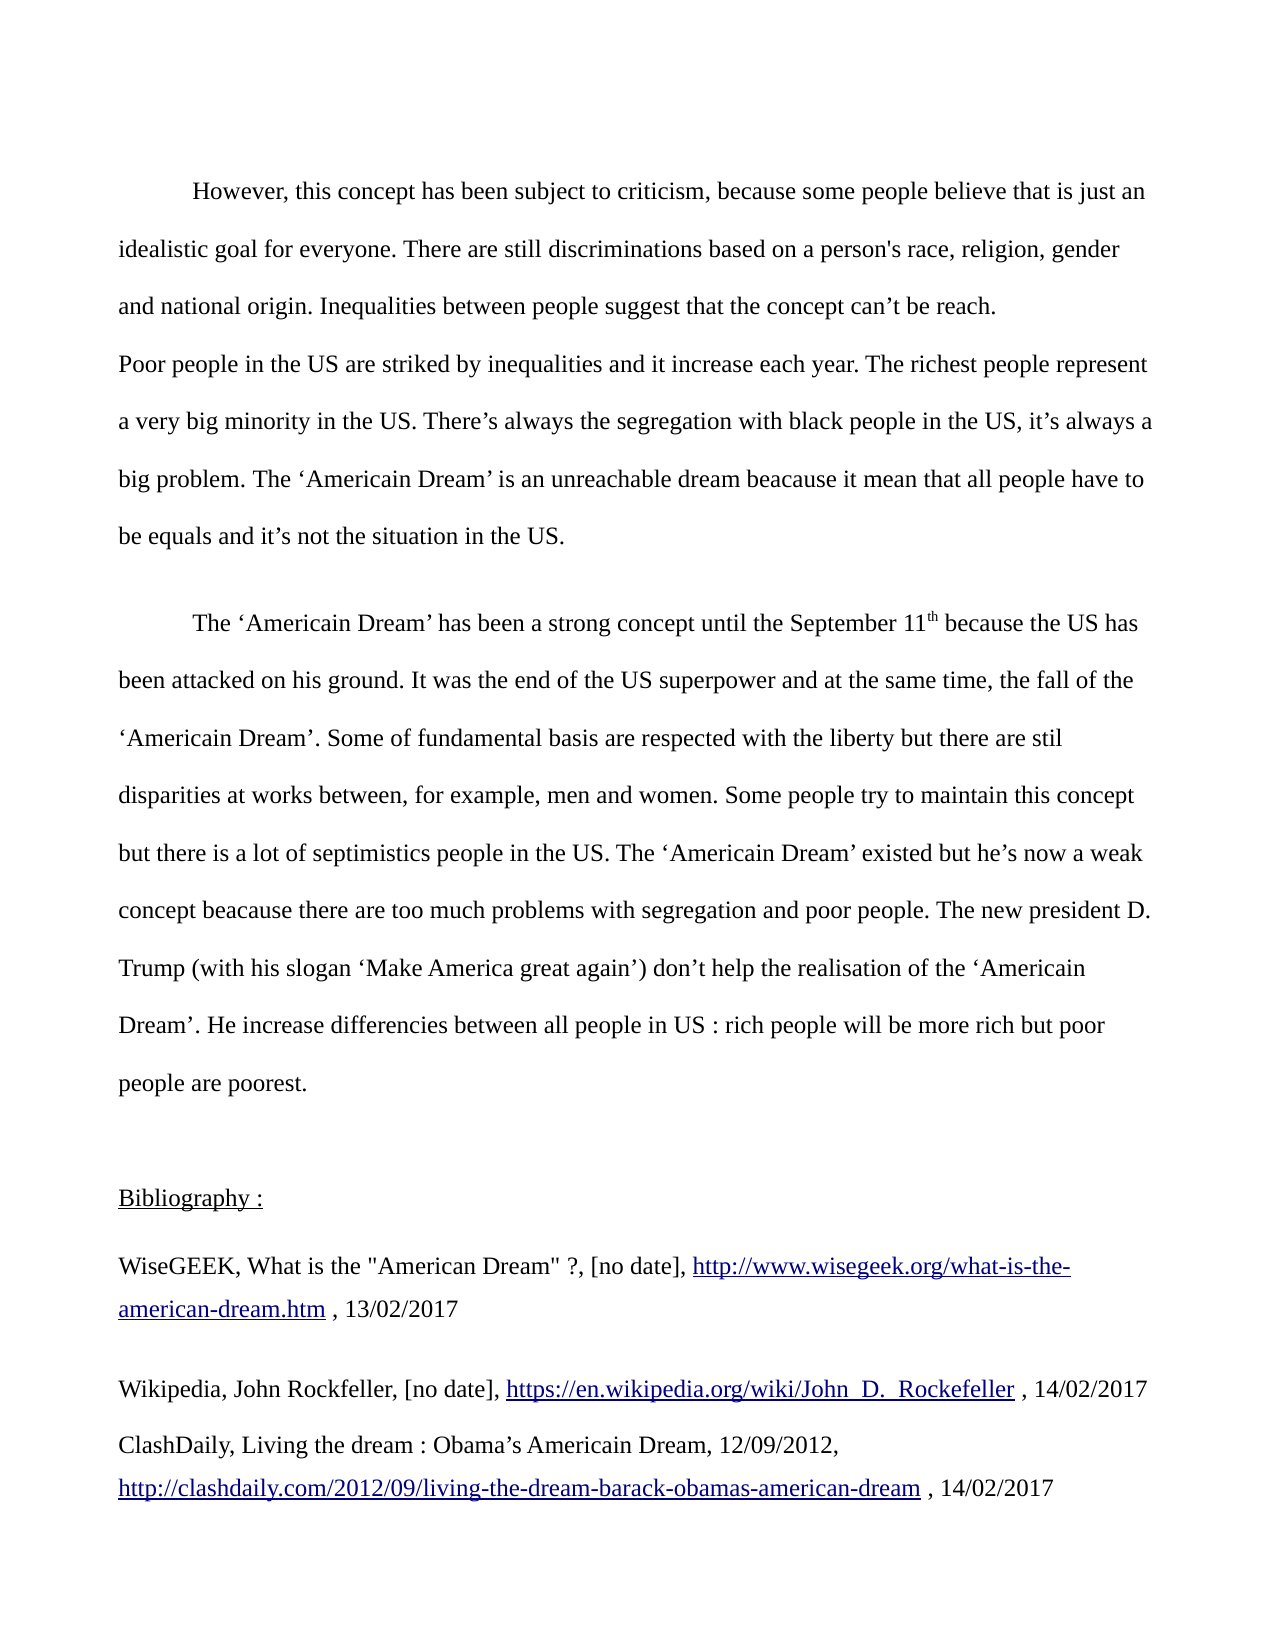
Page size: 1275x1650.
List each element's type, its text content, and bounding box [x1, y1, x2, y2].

subtitle Wikipedia, John Rockfeller, [no date], https://en.wikipedia.org/wiki/John_D._Rockefeller , 14/02/2017 [118, 1374, 1157, 1403]
text Bibliography : [118, 1183, 1157, 1211]
text ClashDaily, Living the dream : Obama’s Americain Dream, 12/09/2012, http://clashdaily.com/2012/09/living-the-dream-barack-obamas-american-dream , 14/02/2017 [118, 1430, 1157, 1502]
text Poor people in the US are striked by inequalities and it increase each year. The richest people represent a very big minority in the US. There’s always the segregation with black people in the US, it’s always a big problem. The ‘Americain Dream’ is an unreachable dream beacause it mean that all people have to be equals and it’s not the situation in the US. [118, 349, 1157, 550]
text The ‘Americain Dream’ has been a strong concept until the September 11th because the US has been attacked on his ground. It was the end of the US superpower and at the same time, the fall of the ‘Americain Dream’. Some of fundamental basis are respected with the liberty but there are stil disparities at works between, for example, men and women. Some people try to maintain this concept but there is a lot of septimistics people in the US. The ‘Americain Dream’ existed but he’s now a weak concept beacause there are too much problems with segregation and poor people. The new president D. Trump (with his slogan ‘Make America great again’) don’t help the realisation of the ‘Americain Dream’. He increase differencies between all people in US : rich people will be more rich but poor people are poorest. [118, 608, 1157, 1096]
text However, this concept has been subject to criticism, because some people believe that is just an idealistic goal for everyone. There are still discriminations based on a person's race, religion, gender and national origin. Inequalities between people suggest that the concept can’t be reach. [118, 176, 1157, 320]
subtitle WiseGEEK, What is the "American Dream" ?, [no date], http://www.wisegeek.org/what-is-the-american-dream.htm , 13/02/2017 [118, 1251, 1157, 1323]
